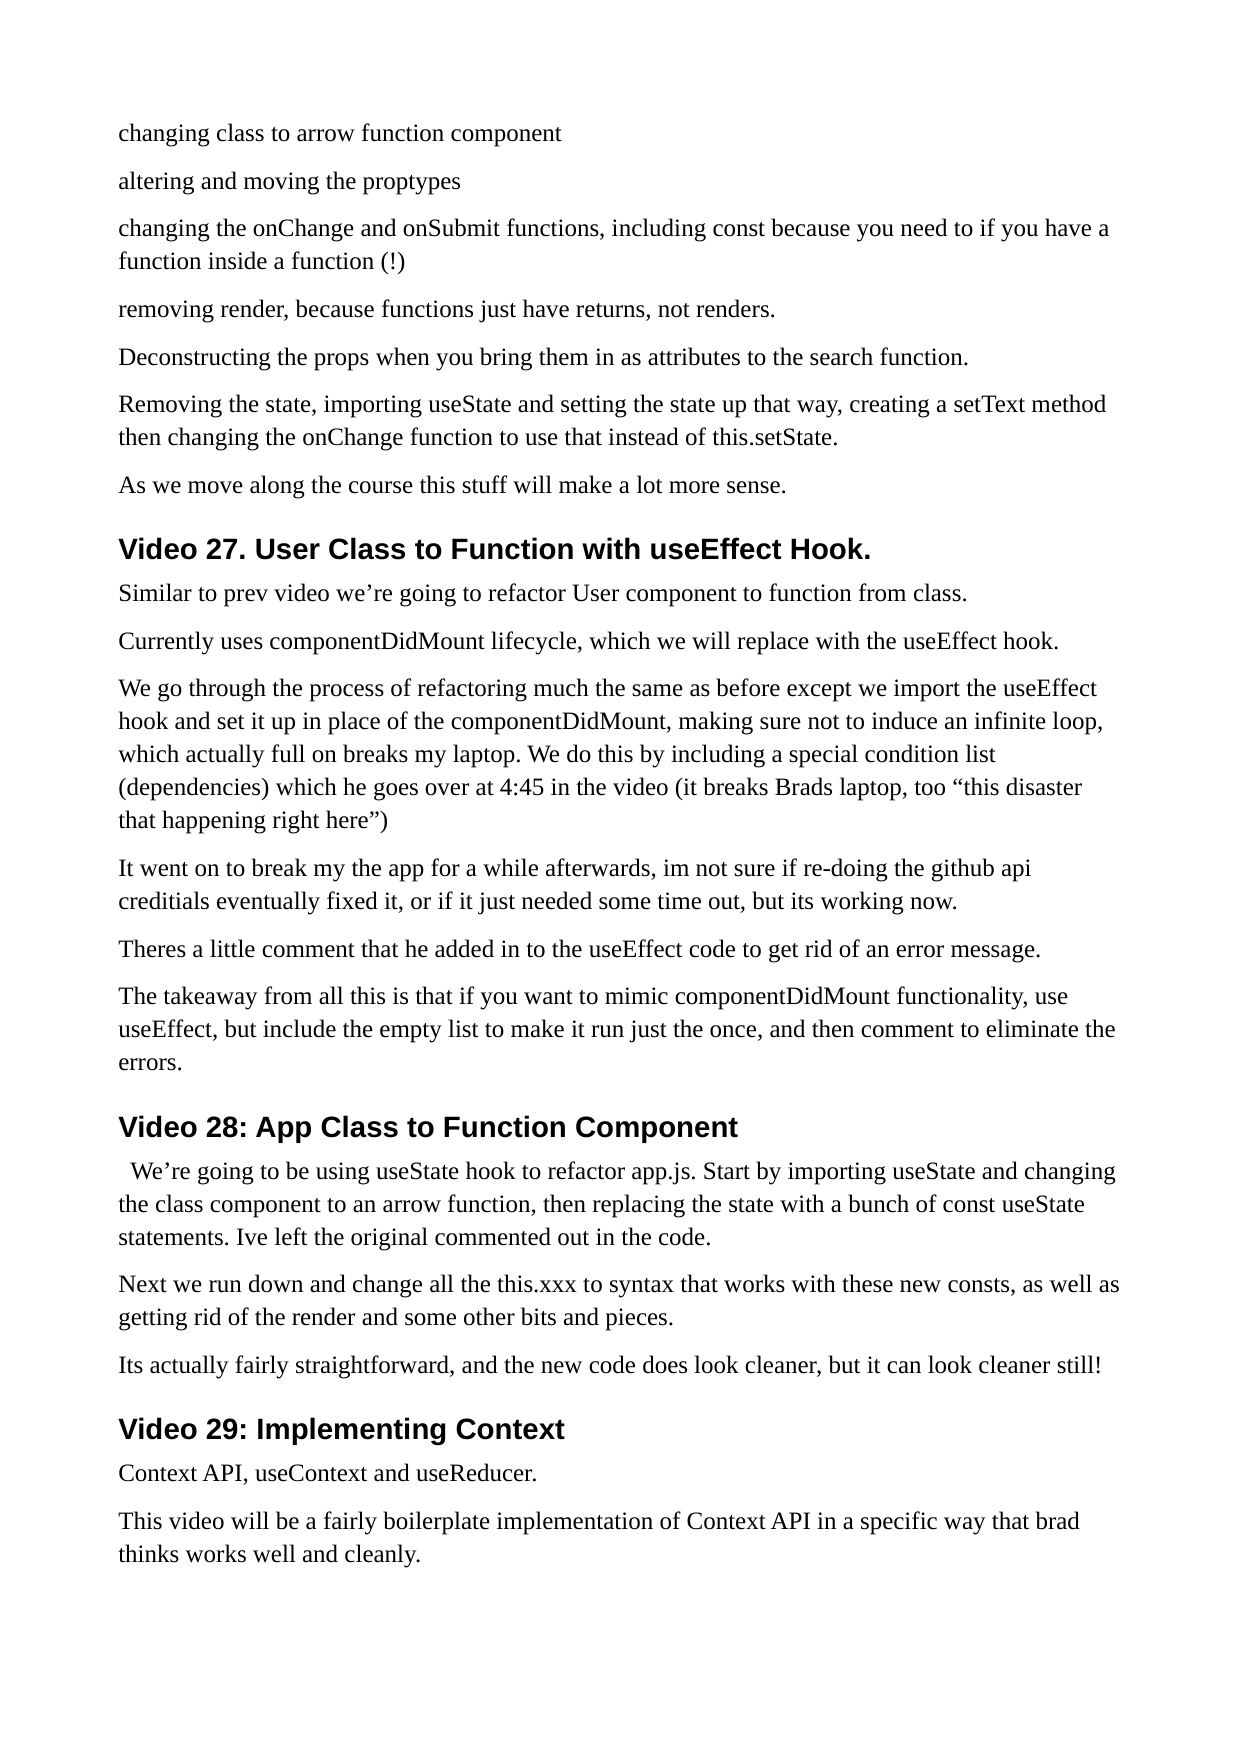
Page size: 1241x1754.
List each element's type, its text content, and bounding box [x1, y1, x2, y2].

subtitle Video 29: Implementing Context [118, 1412, 1122, 1446]
text It went on to break my the app for a while afterwards, im not sure if re-doing the github api creditials eventually fixed it, or if it just needed some time out, but its working now. [118, 853, 1122, 915]
text Removing the state, importing useState and setting the state up that way, creating a setText method then changing the onChange function to use that instead of this.setState. [118, 389, 1122, 451]
text Context API, useContext and useReducer. [118, 1458, 1122, 1487]
subtitle Video 28: App Class to Function Component [118, 1109, 1122, 1143]
text removing render, because functions just have returns, not renders. [118, 294, 1122, 323]
text We’re going to be using useState hook to refactor app.js. Start by importing useState and changing the class component to an arrow function, then replacing the state with a bunch of const useState statements. Ive left the original commented out in the code. [118, 1156, 1122, 1251]
text This video will be a fairly boilerplate implementation of Context API in a specific way that brad thinks works well and cleanly. [118, 1506, 1122, 1568]
text changing the onChange and onSubmit functions, including const because you need to if you have a function inside a function (!) [118, 213, 1122, 275]
text Its actually fairly straightforward, and the new code does look cleaner, but it can look cleaner still! [118, 1350, 1122, 1379]
text altering and moving the proptypes [118, 166, 1122, 194]
text We go through the process of refactoring much the same as before except we import the useEffect hook and set it up in place of the componentDidMount, making sure not to induce an infinite loop, which actually full on breaks my laptop. We do this by including a special condition list (dependencies) which he goes over at 4:45 in the video (it breaks Brads laptop, too “this disaster that happening right here”) [118, 673, 1122, 834]
text The takeaway from all this is that if you want to mimic componentDidMount functionality, use useEffect, but include the empty list to make it run just the once, and then comment to eliminate the errors. [118, 981, 1122, 1076]
text Similar to prev video we’re going to refactor User component to function from class. [118, 578, 1122, 607]
text Theres a little comment that he added in to the useEffect code to get rid of an error message. [118, 934, 1122, 962]
subtitle Video 27. User Class to Function with useEffect Hook. [118, 532, 1122, 566]
text changing class to arrow function component [118, 118, 1122, 147]
text Deconstructing the props when you bring them in as attributes to the search function. [118, 342, 1122, 370]
text Currently uses componentDidMount lifecycle, which we will replace with the useEffect hook. [118, 626, 1122, 654]
text Next we run down and change all the this.xxx to syntax that works with these new consts, as well as getting rid of the render and some other bits and pieces. [118, 1269, 1122, 1331]
text As we move along the course this stuff will make a lot more sense. [118, 470, 1122, 498]
